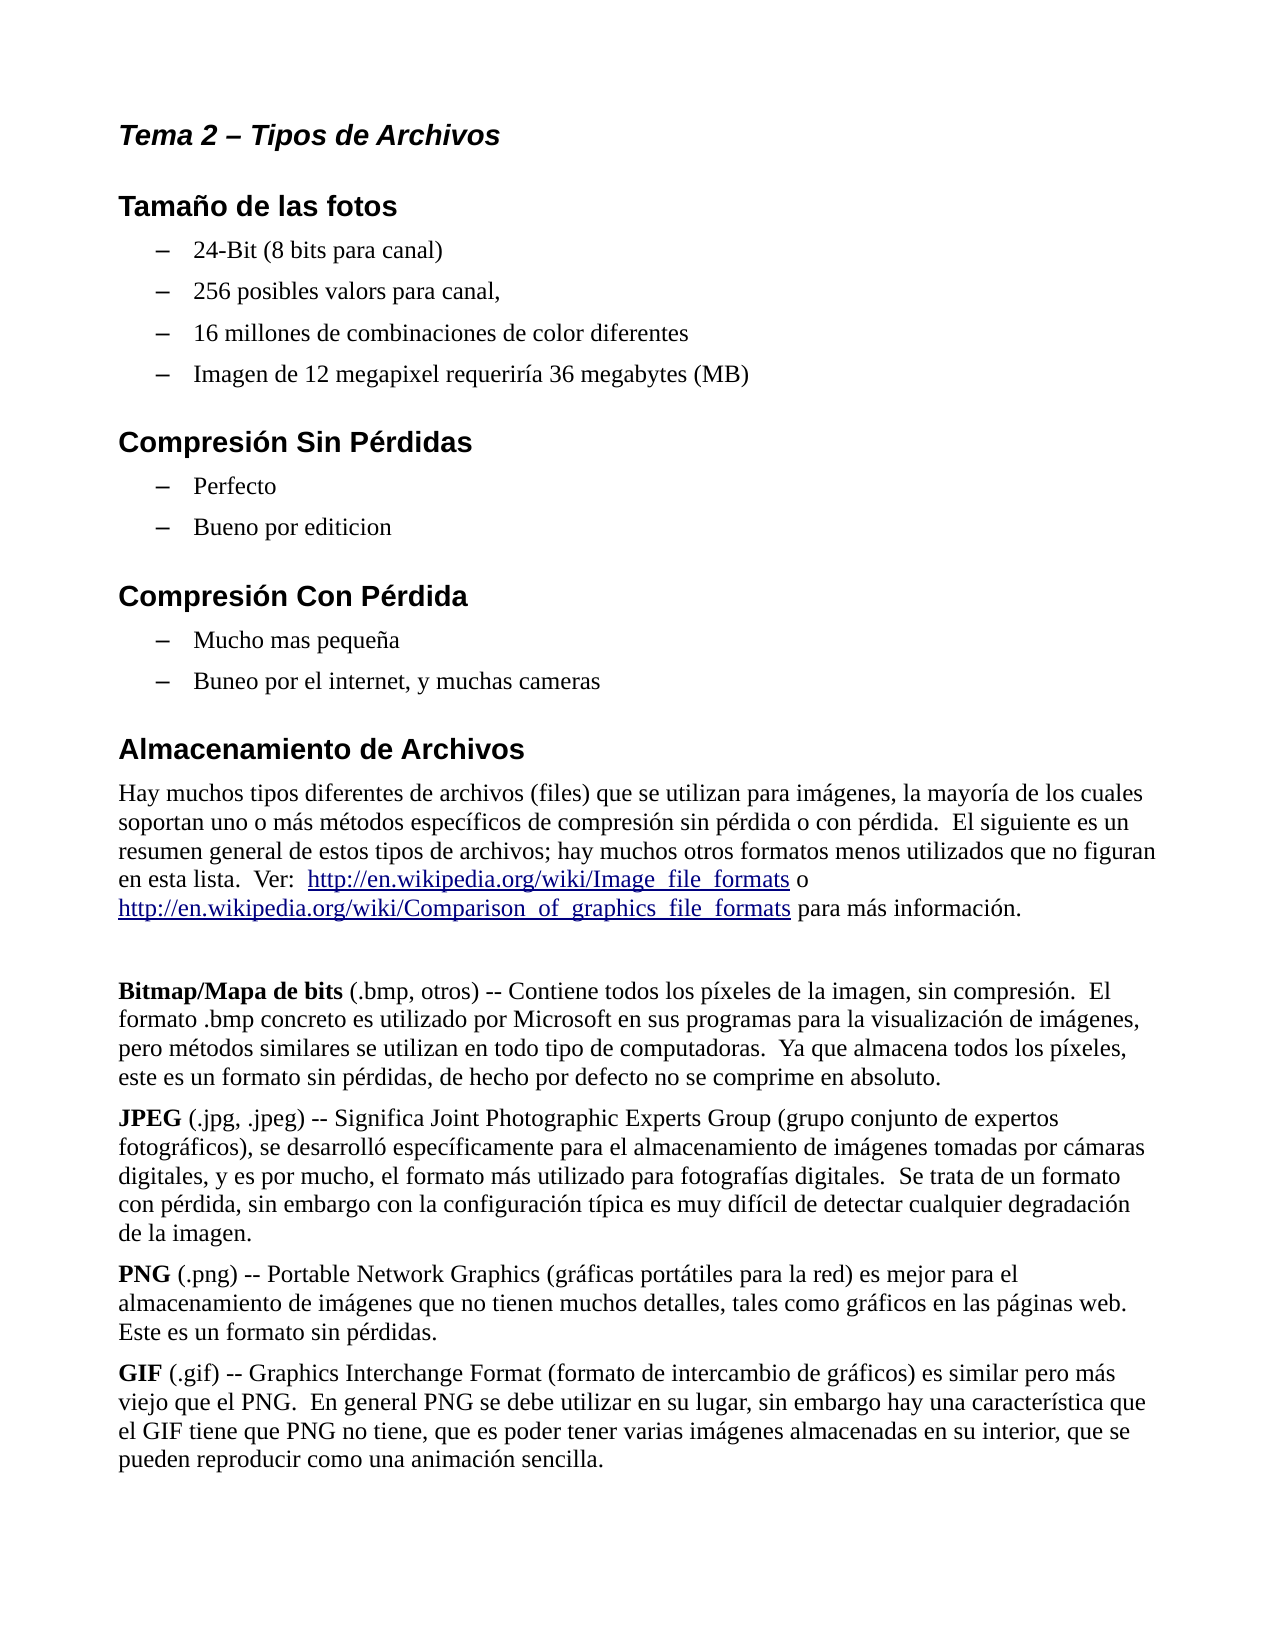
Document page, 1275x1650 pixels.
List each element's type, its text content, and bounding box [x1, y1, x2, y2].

subtitle Compresión Sin Pérdidas [118, 425, 1157, 459]
subtitle Almacenamiento de Archivos [118, 732, 1157, 766]
subtitle Tema 2 – Tipos de Archivos [118, 118, 1157, 152]
list 16 millones de combinaciones de color diferentes [156, 318, 1157, 346]
list Buneo por el internet, y muchas cameras [156, 666, 1157, 695]
list 24-Bit (8 bits para canal) [156, 235, 1157, 264]
list 256 posibles valors para canal, [156, 276, 1157, 305]
subtitle Compresión Con Pérdida [118, 579, 1157, 612]
text PNG (.png) -- Portable Network Graphics (gráficas portátiles para la red) es mejor para el almacenamiento de imágenes que no tienen muchos detalles, tales como gráficos en las páginas web. Este es un formato sin pérdidas. [118, 1259, 1157, 1346]
text Bitmap/Mapa de bits (.bmp, otros) -- Contiene todos los píxeles de la imagen, sin compresión. El formato .bmp concreto es utilizado por Microsoft en sus programas para la visualización de imágenes, pero métodos similares se utilizan en todo tipo de computadoras. Ya que almacena todos los píxeles, este es un formato sin pérdidas, de hecho por defecto no se comprime en absoluto. [118, 976, 1157, 1091]
list Imagen de 12 megapixel requeriría 36 megabytes (MB) [156, 359, 1157, 388]
text JPEG (.jpg, .jpeg) -- Significa Joint Photographic Experts Group (grupo conjunto de expertos fotográficos), se desarrolló específicamente para el almacenamiento de imágenes tomadas por cámaras digitales, y es por mucho, el formato más utilizado para fotografías digitales. Se trata de un formato con pérdida, sin embargo con la configuración típica es muy difícil de detectar cualquier degradación de la imagen. [118, 1103, 1157, 1247]
list Mucho mas pequeña [156, 625, 1157, 653]
text Hay muchos tipos diferentes de archivos (files) que se utilizan para imágenes, la mayoría de los cuales soportan uno o más métodos específicos de compresión sin pérdida o con pérdida. El siguiente es un resumen general de estos tipos de archivos; hay muchos otros formatos menos utilizados que no figuran en esta lista. Ver: http://en.wikipedia.org/wiki/Image_file_formats o http://en.wikipedia.org/wiki/Comparison_of_graphics_file_formats para más información. [118, 778, 1157, 922]
list Perfecto [156, 471, 1157, 500]
subtitle Tamaño de las fotos [118, 189, 1157, 223]
text GIF (.gif) -- Graphics Interchange Format (formato de intercambio de gráficos) es similar pero más viejo que el PNG. En general PNG se debe utilizar en su lugar, sin embargo hay una característica que el GIF tiene que PNG no tiene, que es poder tener varias imágenes almacenadas en su interior, que se pueden reproducir como una animación sencilla. [118, 1358, 1157, 1473]
list Bueno por editicion [156, 512, 1157, 541]
